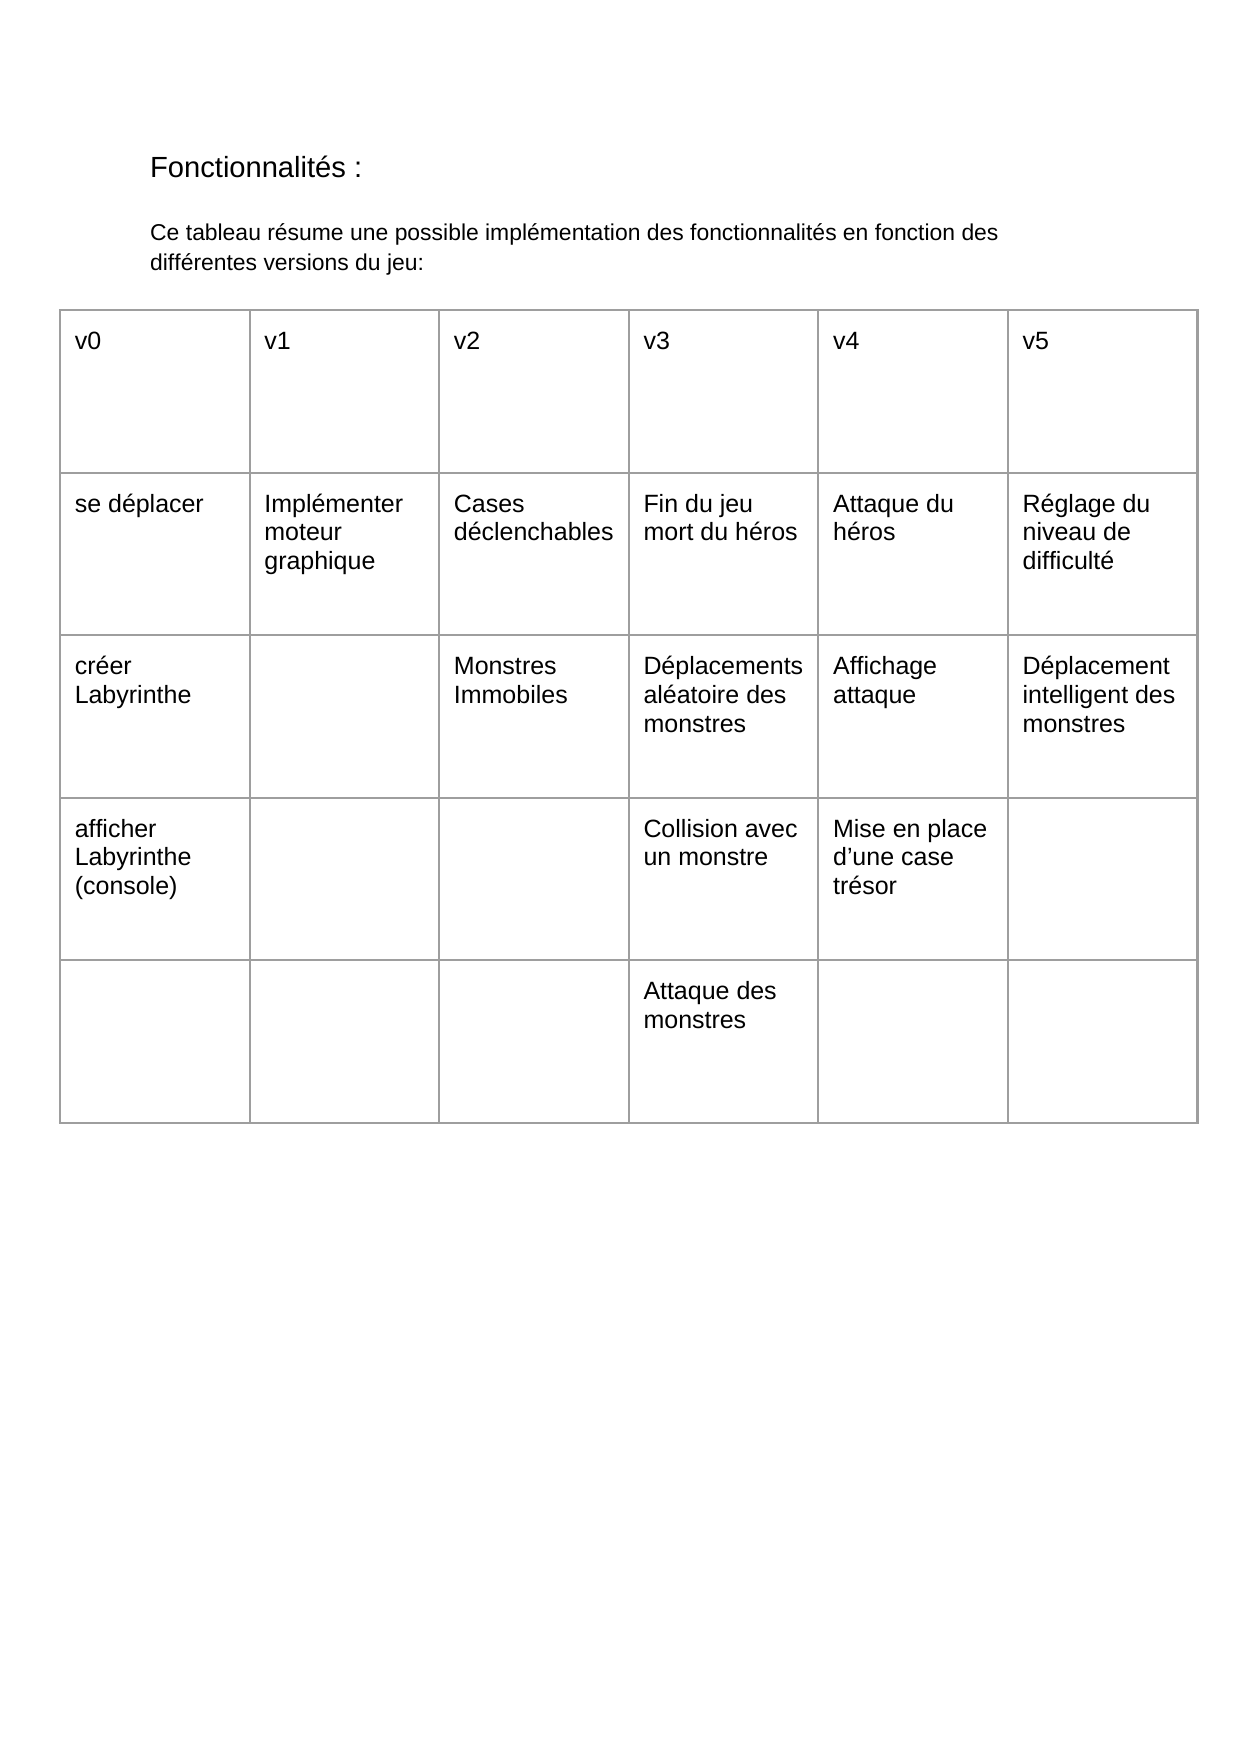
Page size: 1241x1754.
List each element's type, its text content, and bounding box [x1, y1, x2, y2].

table_cell Implémenter moteur graphique [251, 474, 438, 634]
table_header v1 [251, 311, 438, 472]
table_cell Fin du jeu mort du héros [630, 474, 817, 634]
table_cell Mise en place d’une case trésor [819, 799, 1007, 959]
table_cell [819, 961, 1007, 1122]
table_cell [251, 961, 438, 1122]
table_cell [440, 961, 628, 1122]
table_header v4 [819, 311, 1007, 472]
table_cell Attaque des monstres [630, 961, 817, 1122]
table_cell Réglage du niveau de difficulté [1009, 474, 1196, 634]
table_cell [1009, 799, 1196, 959]
table_cell [251, 636, 438, 797]
table_header v5 [1009, 311, 1196, 472]
text Fonctionnalités : [150, 150, 1090, 183]
table_cell [1009, 961, 1196, 1122]
table_cell Déplacement intelligent des monstres [1009, 636, 1196, 797]
table_cell Déplacements aléatoire des monstres [630, 636, 817, 797]
text Ce tableau résume une possible implémentation des fonctionnalités en fonction des différentes versions du jeu: [150, 219, 1090, 275]
table_header v2 [440, 311, 628, 472]
table_cell Collision avec un monstre [630, 799, 817, 959]
table_cell Affichage attaque [819, 636, 1007, 797]
table_cell se déplacer [61, 474, 249, 634]
table_cell Cases déclenchables [440, 474, 628, 634]
table_header v3 [630, 311, 817, 472]
table_cell créer Labyrinthe [61, 636, 249, 797]
table_cell [61, 961, 249, 1122]
table_cell [251, 799, 438, 959]
table_cell Attaque du héros [819, 474, 1007, 634]
table_cell Monstres Immobiles [440, 636, 628, 797]
table_cell [440, 799, 628, 959]
table_header v0 [61, 311, 249, 472]
table_cell afficher Labyrinthe (console) [61, 799, 249, 959]
